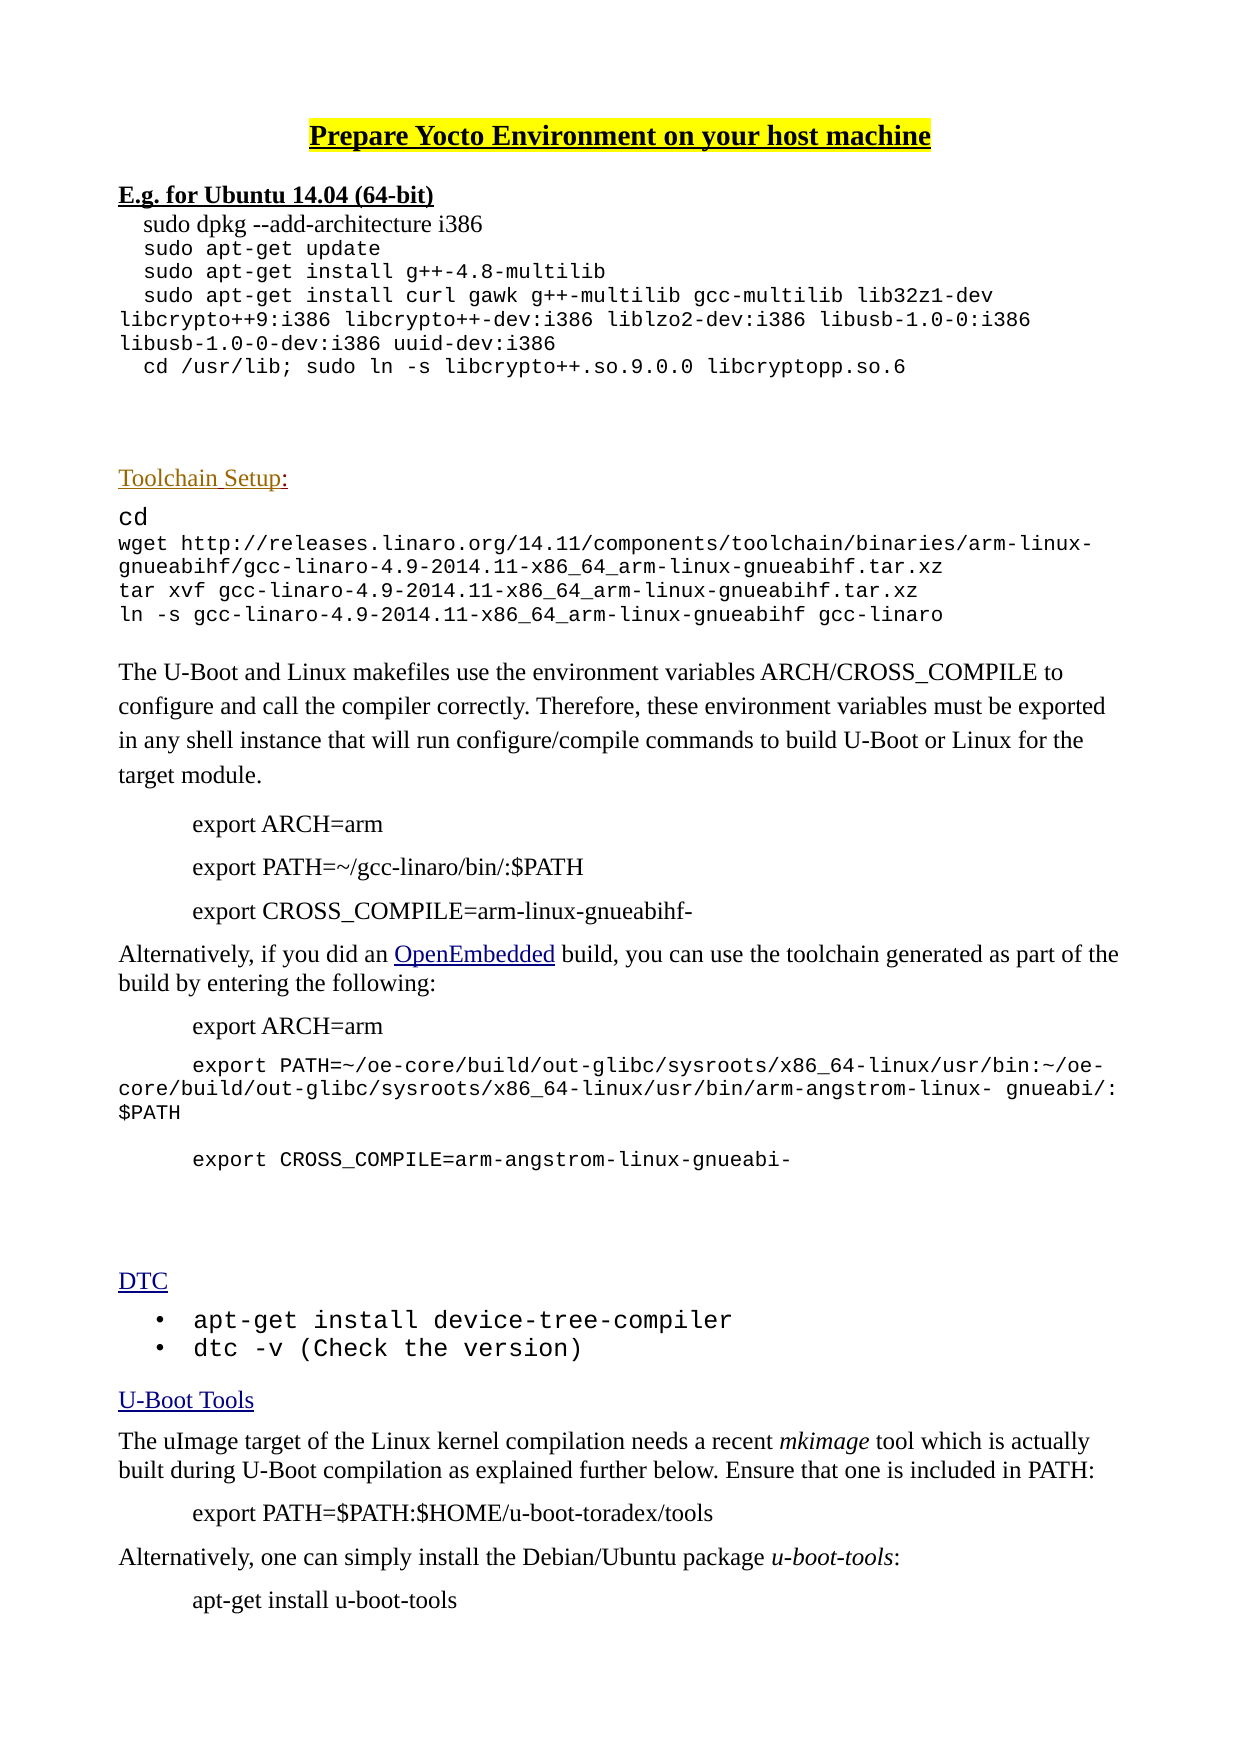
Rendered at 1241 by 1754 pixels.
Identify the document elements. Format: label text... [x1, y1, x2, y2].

text export CROSS_COMPILE=arm-linux-gnueabihf- [118, 896, 1122, 924]
text wget http://releases.linaro.org/14.11/components/toolchain/binaries/arm-linux-gnueabihf/gcc-linaro-4.9-2014.11-x86_64_arm-linux-gnueabihf.tar.xz [118, 533, 1122, 580]
text apt-get install u-boot-tools [118, 1585, 1122, 1614]
text Alternatively, one can simply install the Debian/Ubuntu package u-boot-tools: [118, 1542, 1122, 1571]
subtitle U-Boot Tools [118, 1385, 1122, 1414]
text sudo apt-get install g++-4.8-multilib [118, 262, 1122, 285]
text E.g. for Ubuntu 14.04 (64-bit) [118, 180, 1122, 209]
text The U-Boot and Linux makefiles use the environment variables ARCH/CROSS_COMPILE to configure and call the compiler correctly. Therefore, these environment variables must be exported in any shell instance that will run configure/compile commands to build U-Boot or Linux for the target module. [118, 657, 1122, 789]
text sudo apt-get update [118, 238, 1122, 262]
text export PATH=~/gcc-linaro/bin/:$PATH [118, 852, 1122, 881]
text export PATH=$PATH:$HOME/u-boot-toradex/tools [118, 1498, 1122, 1527]
list dtc -v (Check the version) [156, 1336, 1122, 1364]
list apt-get install device-tree-compiler [156, 1308, 1122, 1336]
text tar xvf gcc-linaro-4.9-2014.11-x86_64_arm-linux-gnueabihf.tar.xz [118, 580, 1122, 603]
text export ARCH=arm [118, 809, 1122, 838]
text sudo dpkg --add-architecture i386 [118, 209, 1122, 238]
text export PATH=~/oe-core/build/out-glibc/sysroots/x86_64-linux/usr/bin:~/oe- core/build/out-glibc/sysroots/x86_64-linux/usr/bin/arm-angstrom-linux- gnueabi/:$PATH [118, 1054, 1122, 1126]
text export CROSS_COMPILE=arm-angstrom-linux-gnueabi- [118, 1149, 1122, 1173]
text cd /usr/lib; sudo ln -s libcrypto++.so.9.0.0 libcryptopp.so.6 [118, 356, 1122, 380]
text The uImage target of the Linux kernel compilation needs a recent mkimage tool which is actually built during U-Boot compilation as explained further below. Ensure that one is included in PATH: [118, 1426, 1122, 1484]
subtitle DTC [118, 1266, 1122, 1295]
text export ARCH=arm [118, 1011, 1122, 1040]
text Prepare Yocto Environment on your host machine [118, 118, 1122, 152]
subtitle Toolchain Setup: [118, 463, 1122, 492]
text Alternatively, if you did an OpenEmbedded build, you can use the toolchain generated as part of the build by entering the following: [118, 939, 1122, 997]
text cd [118, 504, 1122, 533]
text sudo apt-get install curl gawk g++-multilib gcc-multilib lib32z1-dev libcrypto++9:i386 libcrypto++-dev:i386 liblzo2-dev:i386 libusb-1.0-0:i386 libusb-1.0-0-dev:i386 uuid-dev:i386 [118, 285, 1122, 356]
text ln -s gcc-linaro-4.9-2014.11-x86_64_arm-linux-gnueabihf gcc-linaro [118, 603, 1122, 627]
